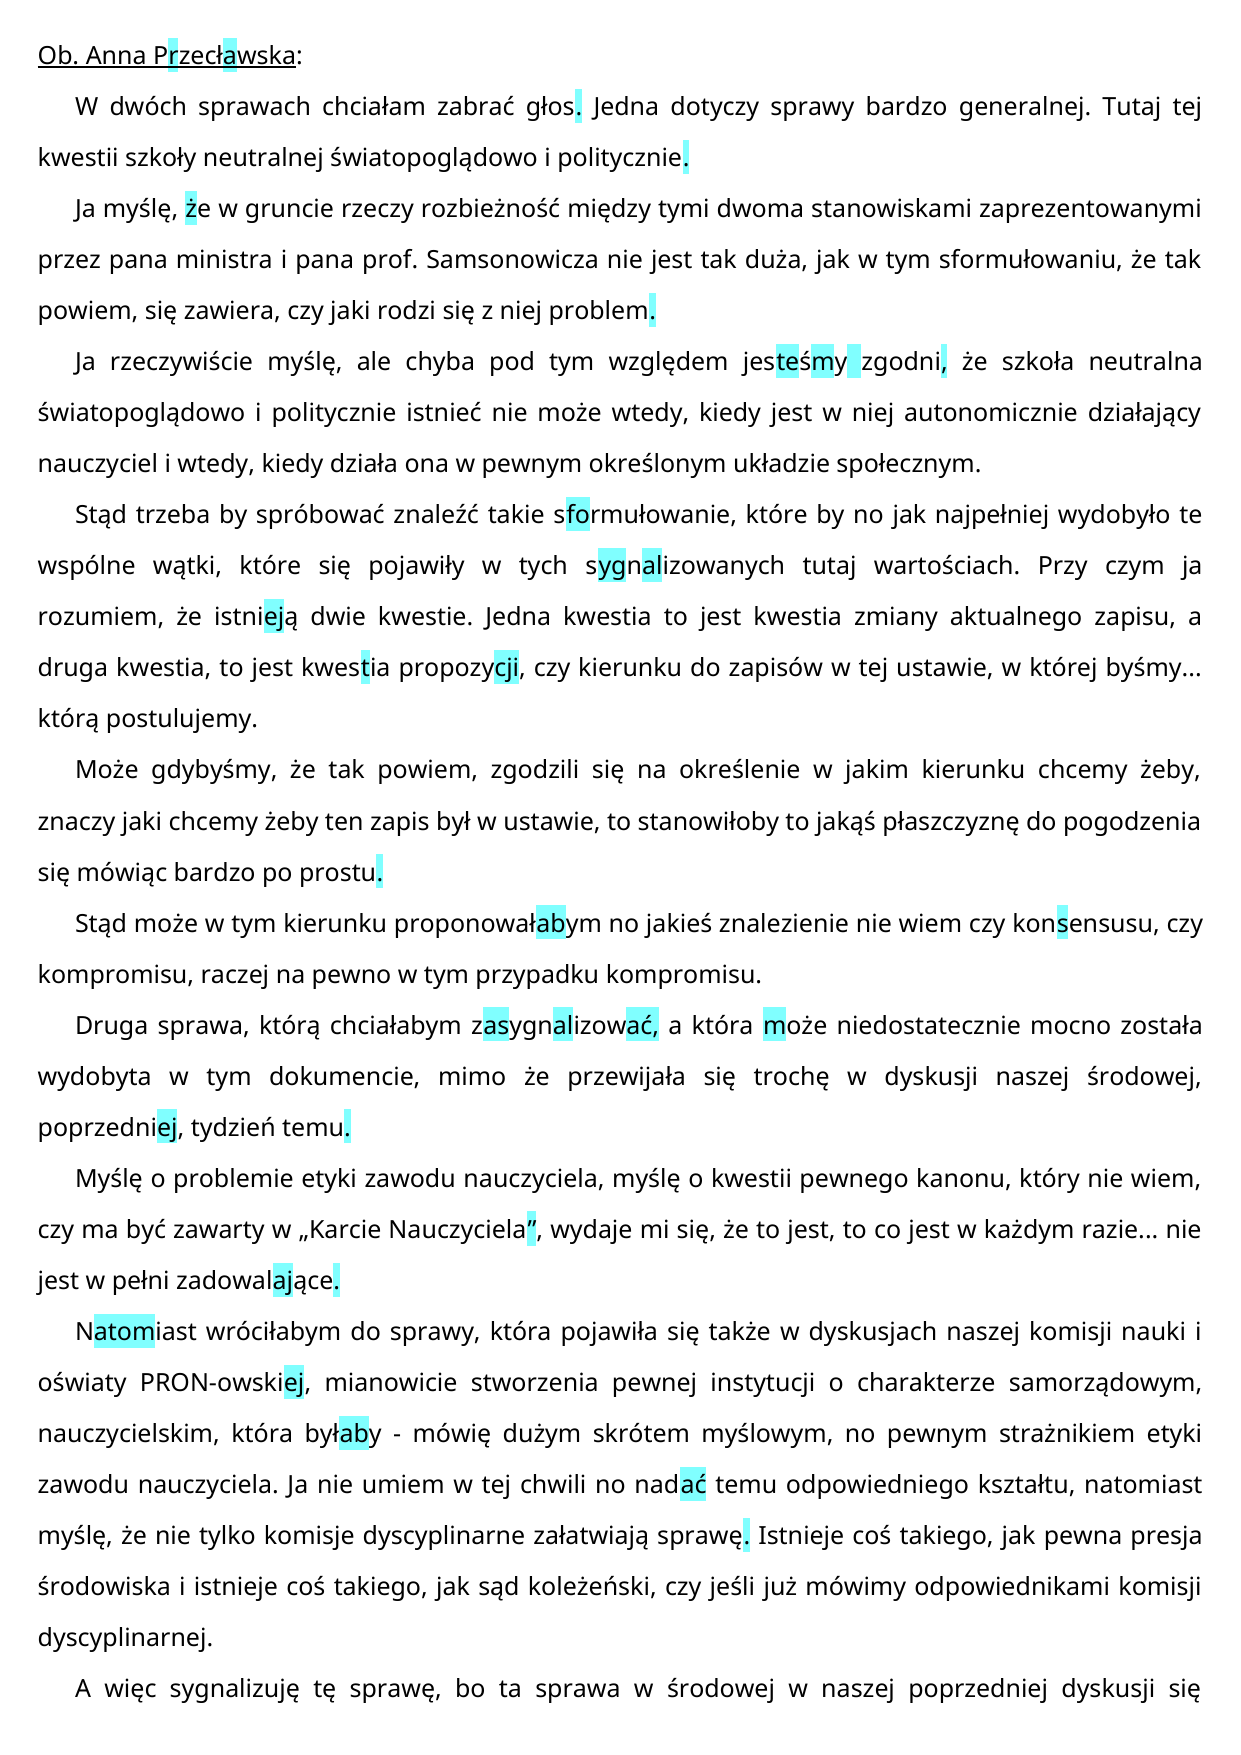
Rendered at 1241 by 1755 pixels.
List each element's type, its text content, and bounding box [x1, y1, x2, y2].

text Ja rzeczywiście myślę, ale chyba pod tym względem jesteśmy zgodni, że szkoła neutralna światopoglądowo i politycznie istnieć nie może wtedy, kiedy jest w niej autonomicznie działający nauczyciel i wtedy, kiedy działa ona w pewnym określonym układzie społecznym. [37, 344, 1203, 480]
text Może gdybyśmy, że tak powiem, zgodzili się na określenie w jakim kierunku chcemy żeby, znaczy jaki chcemy żeby ten zapis był w ustawie, to stanowiłoby to jakąś płaszczyznę do pogodzenia się mówiąc bardzo po prostu. [37, 752, 1203, 888]
text Ob. Anna Przecławska: [37, 37, 1203, 72]
text Natomiast wróciłabym do sprawy, która pojawiła się także w dyskusjach naszej komisji nauki i oświaty PRON-owskiej, mianowicie stworzenia pewnej instytucji o charakterze samorządowym, nauczycielskim, która byłaby - mówię dużym skrótem myślowym, no pewnym strażnikiem etyki zawodu nauczyciela. Ja nie umiem w tej chwili no nadać temu odpowiedniego kształtu, natomiast myślę, że nie tylko komisje dyscyplinarne załatwiają sprawę. Istnieje coś takiego, jak pewna presja środowiska i istnieje coś takiego, jak sąd koleżeński, czy jeśli już mówimy odpowiednikami komisji dyscyplinarnej. [37, 1313, 1203, 1654]
text A więc sygnalizuję tę sprawę, bo ta sprawa w środowej w naszej poprzedniej dyskusji się [37, 1671, 1203, 1705]
text Stąd może w tym kierunku proponowałabym no jakieś znalezienie nie wiem czy konsensusu, czy kompromisu, raczej na pewno w tym przypadku kompromisu. [37, 905, 1203, 990]
text Druga sprawa, którą chciałabym zasygnalizować, a która może niedostatecznie mocno została wydobyta w tym dokumencie, mimo że przewijała się trochę w dyskusji naszej środowej, poprzedniej, tydzień temu. [37, 1007, 1203, 1143]
text Ja myślę, że w gruncie rzeczy rozbieżność między tymi dwoma stanowiskami zaprezentowanymi przez pana ministra i pana prof. Samsonowicza nie jest tak duża, jak w tym sformułowaniu, że tak powiem, się zawiera, czy jaki rodzi się z niej problem. [37, 191, 1203, 327]
text Stąd trzeba by spróbować znaleźć takie sformułowanie, które by no jak najpełniej wydobyło te wspólne wątki, które się pojawiły w tych sygnalizowanych tutaj wartościach. Przy czym ja rozumiem, że istnieją dwie kwestie. Jedna kwestia to jest kwestia zmiany aktualnego zapisu, a druga kwestia, to jest kwestia propozycji, czy kierunku do zapisów w tej ustawie, w której byśmy... którą postulujemy. [37, 497, 1203, 735]
text W dwóch sprawach chciałam zabrać głos. Jedna dotyczy sprawy bardzo generalnej. Tutaj tej kwestii szkoły neutralnej światopoglądowo i politycznie. [37, 88, 1203, 174]
text Myślę o problemie etyki zawodu nauczyciela, myślę o kwestii pewnego kanonu, który nie wiem, czy ma być zawarty w „Karcie Nauczyciela”, wydaje mi się, że to jest, to co jest w każdym razie... nie jest w pełni zadowalające. [37, 1160, 1203, 1297]
